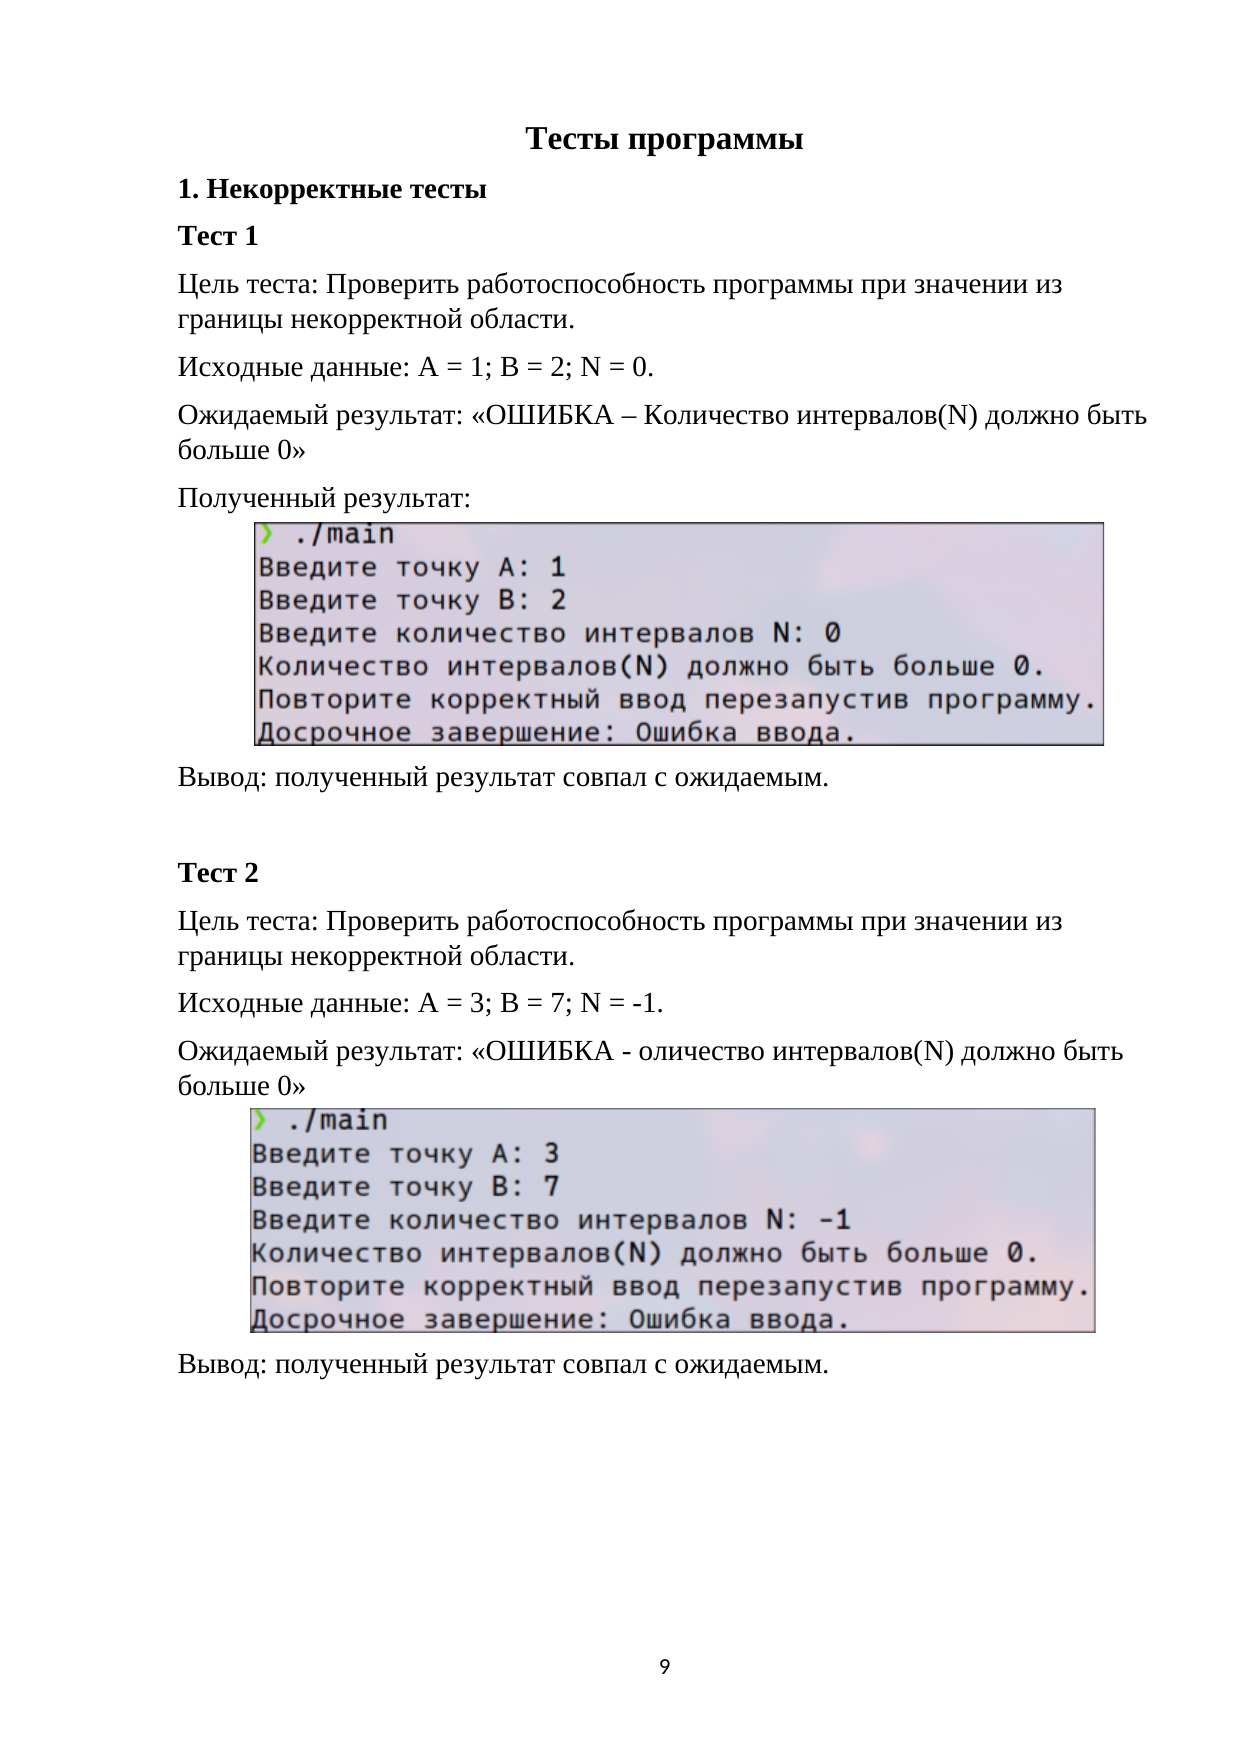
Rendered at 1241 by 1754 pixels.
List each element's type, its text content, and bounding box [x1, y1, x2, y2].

text Вывод: полученный результат совпал с ожидаемым. [177, 527, 1152, 793]
picture [250, 1108, 1096, 1333]
text Полученный результат: [177, 480, 1152, 513]
text Вывод: полученный результат совпал с ожидаемым. [177, 1116, 1152, 1380]
text Исходные данные: A = 1; B = 2; N = 0. [177, 349, 1152, 383]
text Тесты программы [177, 118, 1152, 156]
text Тест 2 [177, 855, 1152, 888]
text Ожидаемый результат: «ОШИБКА - оличество интервалов(N) должно быть больше 0» [177, 1033, 1152, 1102]
picture [254, 522, 1105, 746]
text Ожидаемый результат: «ОШИБКА – Количество интервалов(N) должно быть больше 0» [177, 397, 1152, 466]
text Тест 1 [177, 218, 1152, 252]
text Цель теста: Проверить работоспособность программы при значении из границы некорректной области. [177, 266, 1152, 335]
text Исходные данные: A = 3; B = 7; N = -1. [177, 986, 1152, 1019]
text Цель теста: Проверить работоспособность программы при значении из границы некорректной области. [177, 903, 1152, 971]
text 1. Некорректные тесты [177, 171, 1152, 204]
